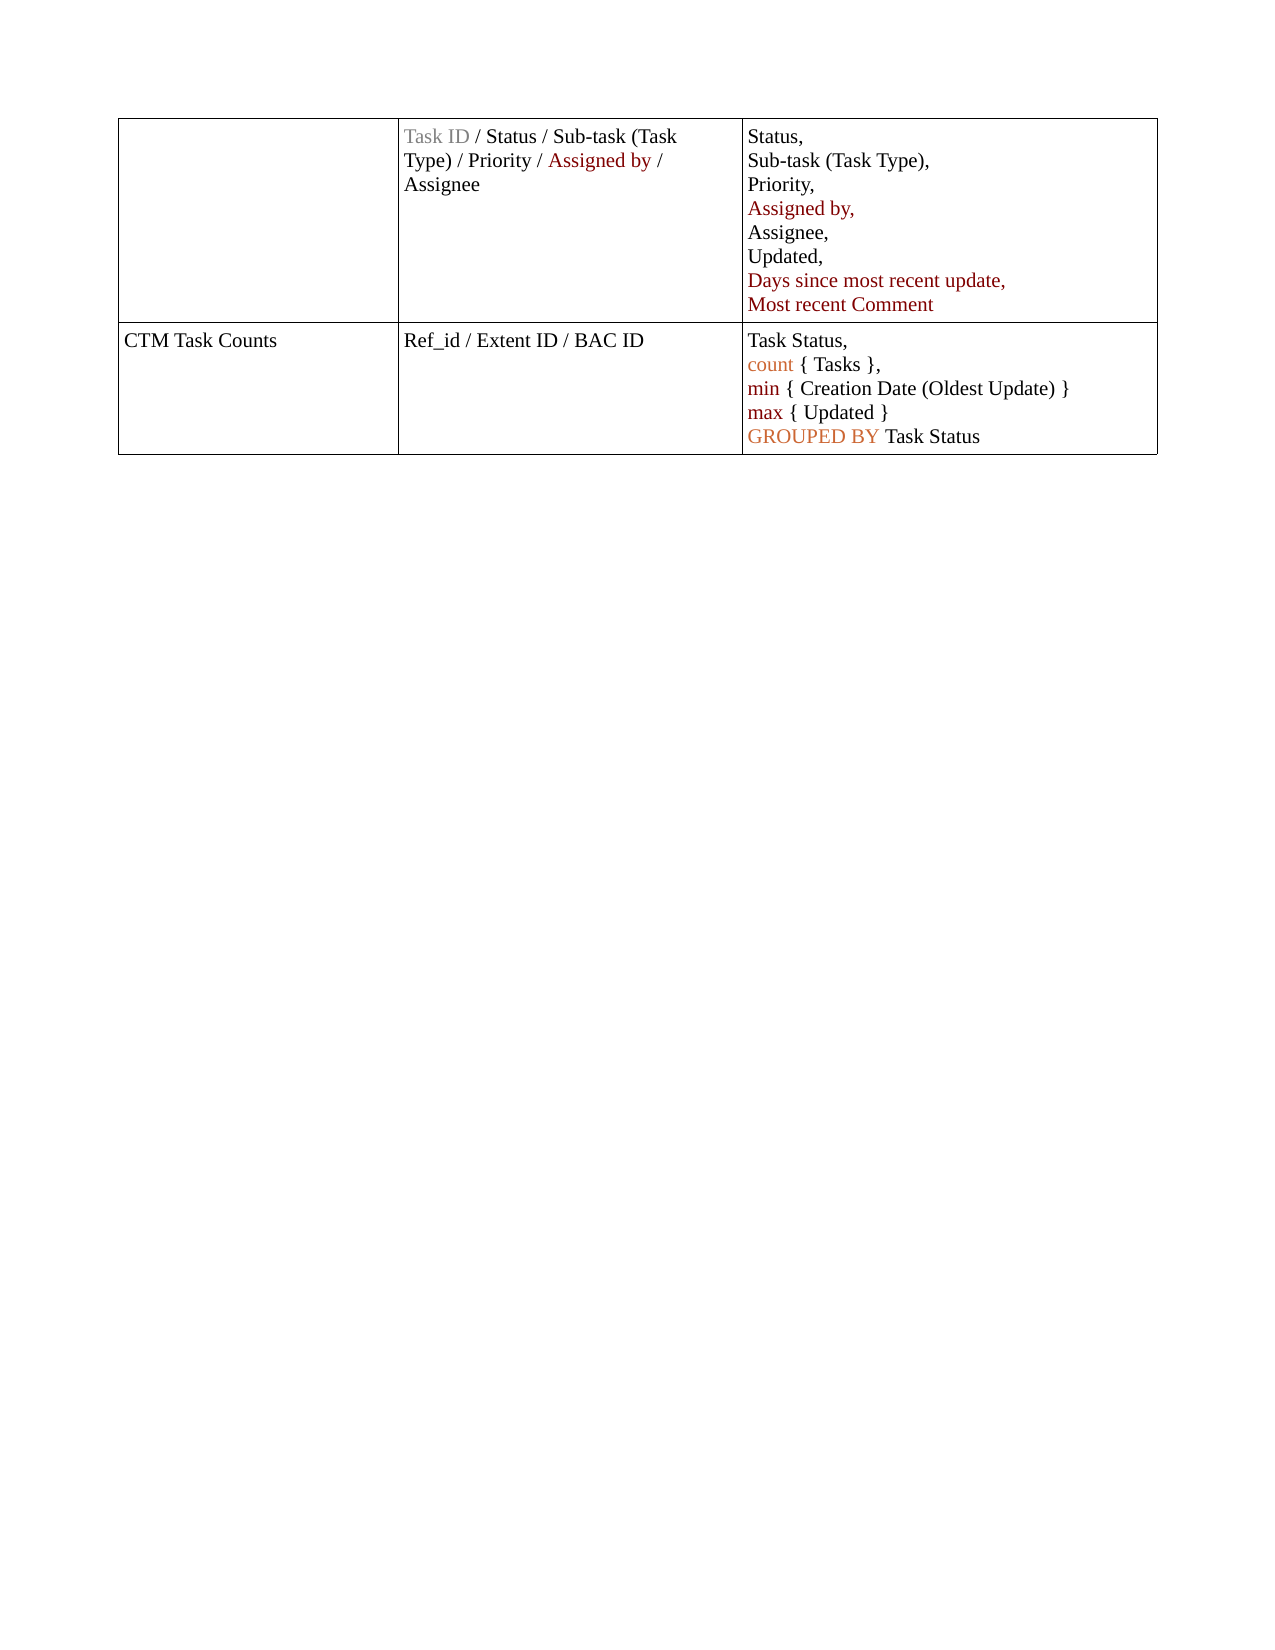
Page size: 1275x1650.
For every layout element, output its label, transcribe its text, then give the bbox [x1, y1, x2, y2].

table_cell Ref_id / Extent ID / BAC ID [399, 323, 742, 454]
table_cell [119, 119, 398, 322]
table_cell Task Status, count { Tasks }, min { Creation Date (Oldest Update) } max { Updated } GROUPED BY Task Status [743, 323, 1157, 454]
table_cell Task ID / Status / Sub-task (Task Type) / Priority / Assigned by / Assignee [399, 119, 742, 322]
table_cell CTM Task Counts [119, 323, 398, 454]
table_cell Status, Sub-task (Task Type), Priority, Assigned by, Assignee, Updated, Days since most recent update, Most recent Comment [743, 119, 1157, 322]
